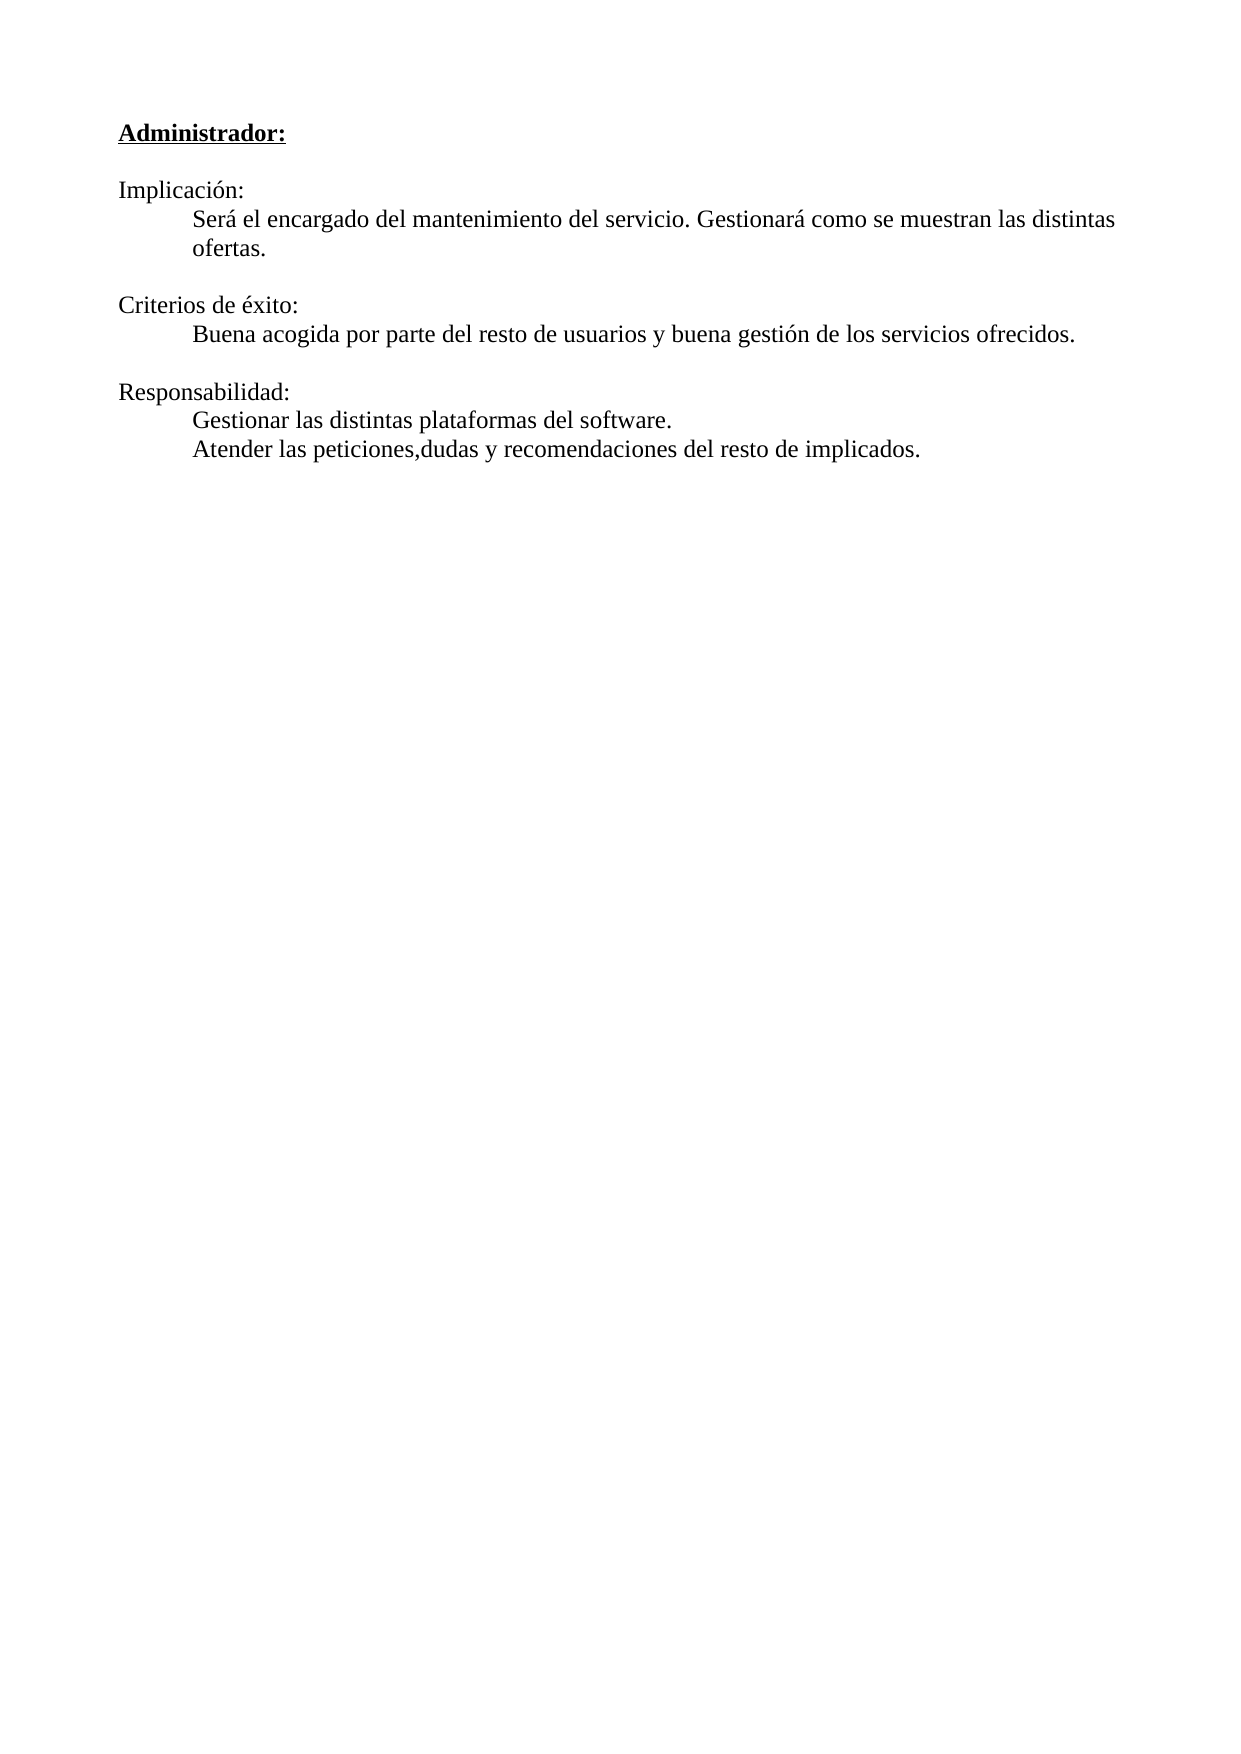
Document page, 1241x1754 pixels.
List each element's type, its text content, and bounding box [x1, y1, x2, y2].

text Buena acogida por parte del resto de usuarios y buena gestión de los servicios ofrecidos. [118, 319, 1122, 348]
text Responsabilidad: [118, 377, 1122, 406]
text Gestionar las distintas plataformas del software. [118, 406, 1122, 434]
text Administrador: [118, 118, 1122, 147]
text Será el encargado del mantenimiento del servicio. Gestionará como se muestran las distintas ofertas. [118, 204, 1122, 262]
text Implicación: [118, 176, 1122, 204]
text Criterios de éxito: [118, 291, 1122, 319]
text Atender las peticiones,dudas y recomendaciones del resto de implicados. [118, 434, 1122, 463]
